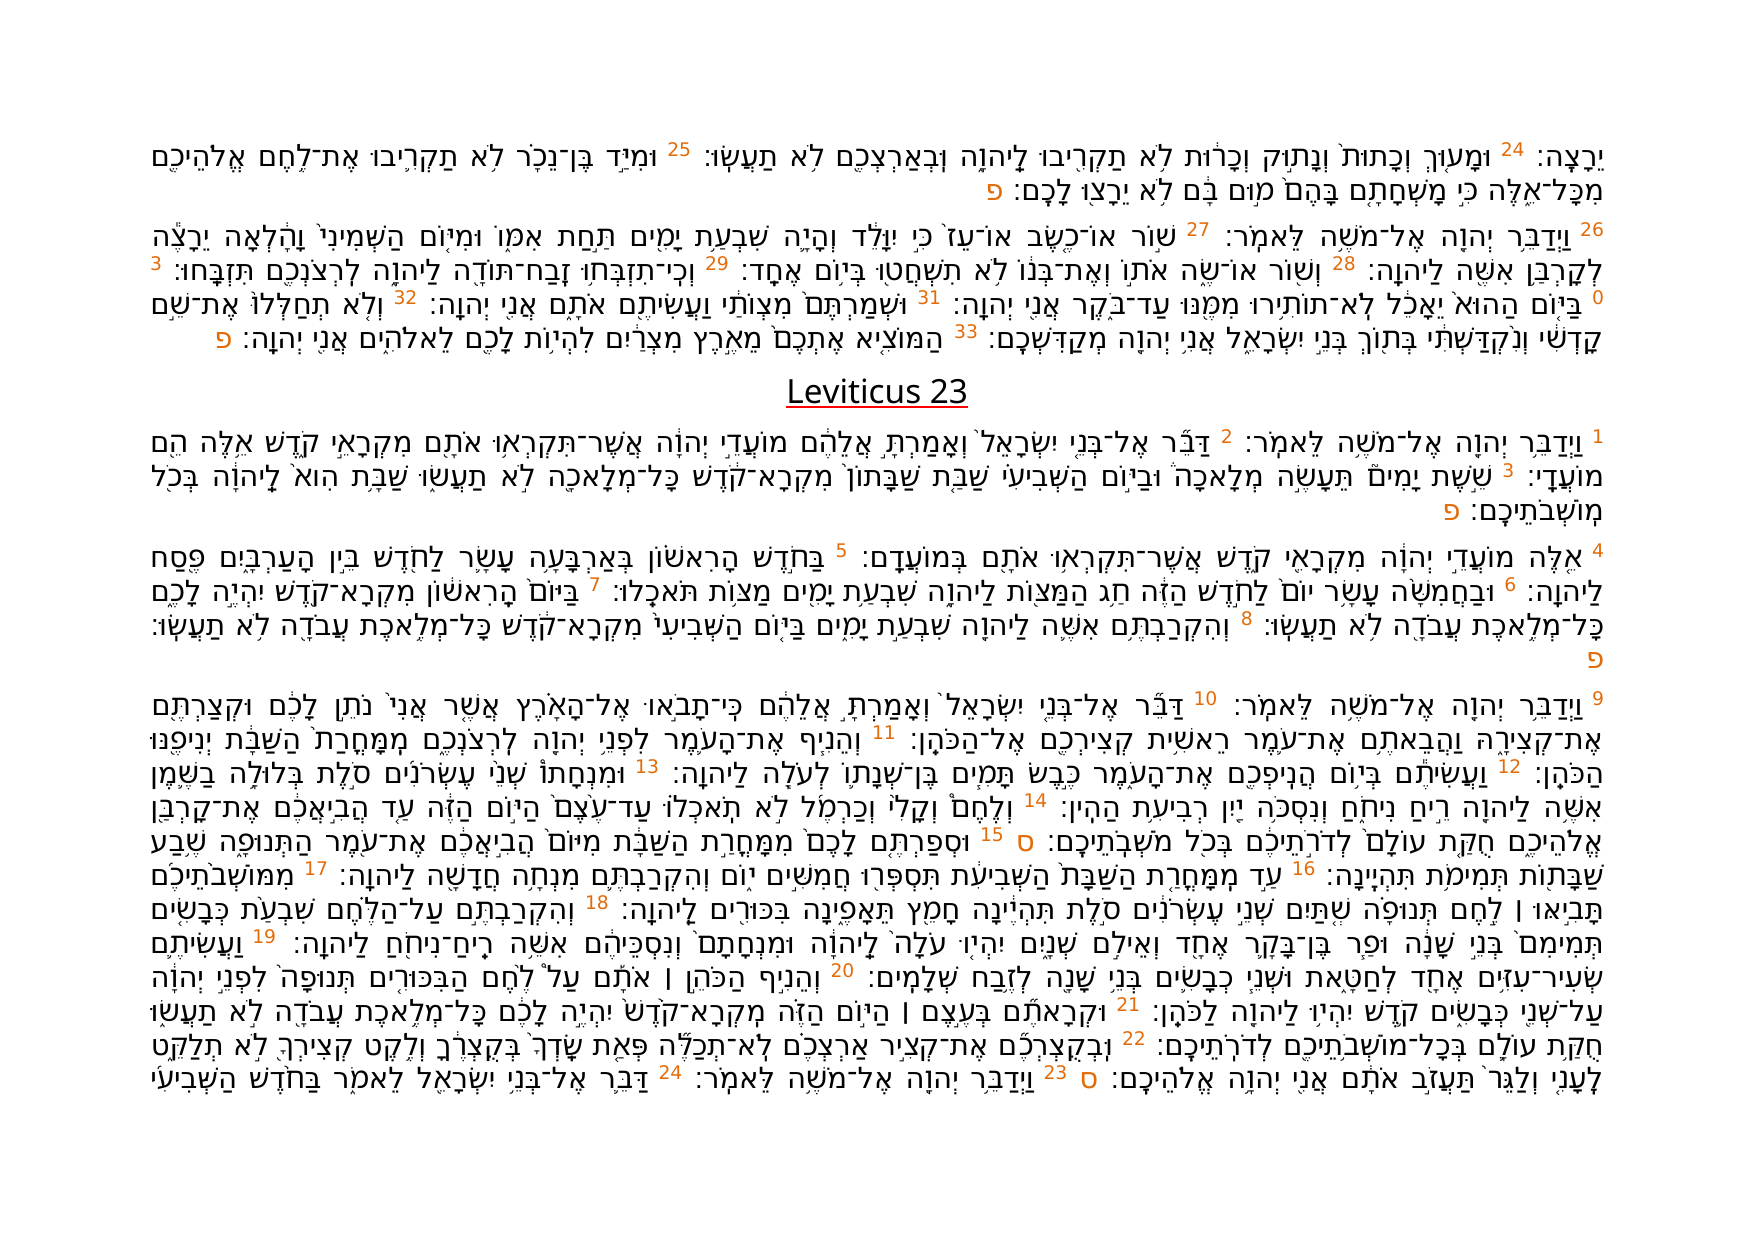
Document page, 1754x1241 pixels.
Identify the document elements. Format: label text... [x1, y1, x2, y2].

text Leviticus 23 [150, 368, 1604, 413]
text 9 וַיְדַבֵּ֥ר יְהוָ֖ה אֶל־מֹשֶׁ֥ה לֵּאמֹֽר׃ ‬‬‬10 דַּבֵּ֞ר אֶל־בְּנֵ֤י יִשְׂרָאֵל֙ וְאָמַרְתָּ֣ אֲלֵהֶ֔ם כִּֽי־תָבֹ֣אוּ אֶל־הָאָ֗רֶץ אֲשֶׁ֤ר אֲנִי֙ נֹתֵ֣ן לָכֶ֔ם וּקְצַרְתֶּ֖ם אֶת־קְצִירָ֑הּ וַהֲבֵאתֶ֥ם אֶת־עֹ֛מֶר רֵאשִׁ֥ית קְצִירְכֶ֖ם אֶל־הַכֹּהֵֽן׃ ‬‬‬11 וְהֵנִ֧יף אֶת־הָעֹ֛מֶר לִפְנֵ֥י יְהוָ֖ה לִֽרְצֹנְכֶ֑ם מִֽמָּחֳרַת֙ הַשַּׁבָּ֔ת יְנִיפֶ֖נּוּ הַכֹּהֵֽן׃ ‬‬‬12 וַעֲשִׂיתֶ֕ם בְּי֥וֹם הֲנִֽיפְכֶ֖ם אֶת־הָעֹ֑מֶר כֶּ֣בֶשׂ תָּמִ֧ים בֶּן־שְׁנָת֛וֹ לְעֹלָ֖ה לַיהוָֽה׃ ‬‬‬13 וּמִנְחָתוֹ֩ שְׁנֵ֨י עֶשְׂרֹנִ֜ים סֹ֣לֶת בְּלוּלָ֥ה בַשֶּׁ֛מֶן אִשֶּׁ֥ה לַיהוָ֖ה רֵ֣יחַ נִיחֹ֑חַ וְנִסְכֹּ֥ה יַ֖יִן רְבִיעִ֥ת הַהִֽין׃ ‬‬‬14 וְלֶחֶם֩ וְקָלִ֨י וְכַרְמֶ֜ל לֹ֣א תֹֽאכְל֗וּ עַד־עֶ֙צֶם֙ הַיּ֣וֹם הַזֶּ֔ה עַ֚ד הֲבִ֣יאֲכֶ֔ם אֶת־קָרְבַּ֖ן אֱלֹהֵיכֶ֑ם חֻקַּ֤ת עוֹלָם֙ לְדֹרֹ֣תֵיכֶ֔ם בְּכֹ֖ל מֹשְׁבֹֽתֵיכֶֽם׃ ס ‬‬‬15 וּסְפַרְתֶּ֤ם לָכֶם֙ מִמָּחֳרַ֣ת הַשַּׁבָּ֔ת מִיּוֹם֙ הֲבִ֣יאֲכֶ֔ם אֶת־עֹ֖מֶר הַתְּנוּפָ֑ה שֶׁ֥בַע שַׁבָּת֖וֹת תְּמִימֹ֥ת תִּהְיֶֽינָה׃ ‬‬‬16 עַ֣ד מִֽמָּחֳרַ֤ת הַשַּׁבָּת֙ הַשְּׁבִיעִ֔ת תִּסְפְּר֖וּ חֲמִשִּׁ֣ים י֑וֹם וְהִקְרַבְתֶּ֛ם מִנְחָ֥ה חֲדָשָׁ֖ה לַיהוָֽה׃ ‬‬‬17 מִמּוֹשְׁבֹ֨תֵיכֶ֜ם תָּבִ֣יאּוּ ׀ לֶ֣חֶם תְּנוּפָ֗ה שְׁ֚תַּיִם שְׁנֵ֣י עֶשְׂרֹנִ֔ים סֹ֣לֶת תִּהְיֶ֔ינָה חָמֵ֖ץ תֵּאָפֶ֑ינָה בִּכּוּרִ֖ים לֽ͏ַיהוָֽה׃ ‬‬‬18 וְהִקְרַבְתֶּ֣ם עַל־הַלֶּ֗חֶם שִׁבְעַ֨ת כְּבָשִׂ֤ים תְּמִימִם֙ בְּנֵ֣י שָׁנָ֔ה וּפַ֧ר בֶּן־בָּקָ֛ר אֶחָ֖ד וְאֵילִ֣ם שְׁנָ֑יִם יִהְי֤וּ עֹלָה֙ לַֽיהוָ֔ה וּמִנְחָתָם֙ וְנִסְכֵּיהֶ֔ם אִשֵּׁ֥ה רֵֽיחַ־נִיחֹ֖חַ לַיהוָֽה׃ ‬‬‬19 וַעֲשִׂיתֶ֛ם שְׂעִיר־עִזִּ֥ים אֶחָ֖ד לְחַטָּ֑את וּשְׁנֵ֧י כְבָשִׂ֛ים בְּנֵ֥י שָׁנָ֖ה לְזֶ֥בַח שְׁלָמִֽים׃ ‬‬‬20 וְהֵנִ֣יף הַכֹּהֵ֣ן ׀ אֹתָ֡ם עַל֩ לֶ֨חֶם הַבִּכּוּרִ֤ים תְּנוּפָה֙ לִפְנֵ֣י יְהוָ֔ה עַל־שְׁנֵ֖י כְּבָשִׂ֑ים קֹ֛דֶשׁ יִהְי֥וּ לַיהוָ֖ה לַכֹּהֵֽן׃ ‬‬‬21 וּקְרָאתֶ֞ם בְּעֶ֣צֶם ׀ הַיּ֣וֹם הַזֶּ֗ה מִֽקְרָא־קֹ֙דֶשׁ֙ יִהְיֶ֣ה לָכֶ֔ם כָּל־מְלֶ֥אכֶת עֲבֹדָ֖ה לֹ֣א תַעֲשׂ֑וּ חֻקַּ֥ת עוֹלָ֛ם בְּכָל־מוֹשְׁבֹ֥תֵיכֶ֖ם לְדֹרֹֽתֵיכֶֽם׃ ‬‬‬22 וּֽבְקֻצְרְכֶ֞ם אֶת־קְצִ֣יר אַרְצְכֶ֗ם לֹֽא־תְכַלֶּ֞ה פְּאַ֤ת שָֽׂדְךָ֙ בְּקֻצְרֶ֔ךָ וְלֶ֥קֶט קְצִירְךָ֖ לֹ֣א תְלַקֵּ֑ט לֶֽעָנִ֤י וְלַגֵּר֙ תַּעֲזֹ֣ב אֹתָ֔ם אֲנִ֖י יְהוָ֥ה אֱלֹהֵיכֶֽם׃ ס ‬‬‬23 וַיְדַבֵּ֥ר יְהוָ֖ה אֶל־מֹשֶׁ֥ה לֵּאמֹֽר׃ ‬‬‬24 דַּבֵּ֛ר אֶל־בְּנֵ֥י יִשְׂרָאֵ֖ל לֵאמֹ֑ר בַּחֹ֨דֶשׁ הַשְּׁבִיעִ֜י בְּאֶחָ֣ד לַחֹ֗דֶשׁ יִהְיֶ֤ה לָכֶם֙ שַׁבָּת֔וֹן זִכְר֥וֹן תְּרוּעָ֖ה מִקְרָא־קֹֽדֶשׁ׃ ‬‬‬25 כָּל־מְלֶ֥אכֶת עֲבֹדָ֖ה לֹ֣א תַעֲשׂ֑וּ וְהִקְרַבְתֶּ֥ם אִשֶּׁ֖ה לַיהוָֽה׃ ס ‬‬‬26 וַיְדַבֵּ֥ר יְהוָ֖ה אֶל־מֹשֶׁ֥ה לֵּאמֹֽר׃ ‬‬‬27 אַ֡ךְ בֶּעָשׂ֣וֹר לַחֹדֶשׁ֩ הַשְּׁבִיעִ֨י הַזֶּ֜ה י֧וֹם הַכִּפֻּרִ֣ים ה֗וּא מִֽקְרָא־קֹ֙דֶשׁ֙ יִהְיֶ֣ה לָכֶ֔ם וְעִנִּיתֶ֖ם אֶת־נַפְשֹׁתֵיכֶ֑ם וְהִקְרַבְתֶּ֥ם אִשֶּׁ֖ה לַיהוָֽה׃ ‬‬‬28 וְכָל־מְלָאכָה֙ לֹ֣א תַעֲשׂ֔וּ בְּעֶ֖צֶם הַיּ֣וֹם הַזֶּ֑ה כִּ֣י י֤וֹם כִּפֻּרִים֙ ה֔וּא לְכַפֵּ֣ר עֲלֵיכֶ֔ם לִפְנֵ֖י יְהוָ֥ה אֱלֹהֵיכֶֽם׃ ‬‬‬29 כִּ֤י כָל־הַנֶּ֙פֶשׁ֙ אֲשֶׁ֣ר לֹֽא־תְעֻנֶּ֔ה בְּעֶ֖צֶם הַיּ֣וֹם הַזֶּ֑ה וְנִכְרְתָ֖ה מֵֽעַמֶּֽיהָ׃ ‬‬‬30 וְכָל־הַנֶּ֗פֶשׁ אֲשֶׁ֤ר תַּעֲשֶׂה֙ כָּל־מְלָאכָ֔ה בְּעֶ֖צֶם הַיּ֣וֹם הַזֶּ֑ה וְהַֽאֲבַדְתִּ֛י אֶת־הַנֶּ֥פֶשׁ הַהִ֖וא מִקֶּ֥רֶב עַמָּֽהּ׃ ‬‬‬31 כָּל־מְלָאכָ֖ה לֹ֣א תַעֲשׂ֑וּ חֻקַּ֤ת עוֹלָם֙ לְדֹרֹ֣תֵיכֶ֔ם בְּכֹ֖ל מֹֽשְׁבֹֽתֵיכֶֽם׃ ‬‬‬32 שַׁבַּ֨ת שַׁבָּת֥וֹן הוּא֙ לָכֶ֔ם וְעִנִּיתֶ֖ם אֶת־נַפְשֹׁתֵיכֶ֑ם בְּתִשְׁעָ֤ה לַחֹ֙דֶשׁ֙ בָּעֶ֔רֶב מֵעֶ֣רֶב עַד־עֶ֔רֶב תִּשְׁבְּת֖וּ שַׁבַּתְּכֶֽם׃ פ ‬‬‬‬‬‬‬‬‬‬‬‬‬‬‬‬‬‬‬‬‬‬‬‬‬‬‬ [150, 688, 1604, 1096]
text 17 וַיְדַבֵּ֥ר יְהוָ֖ה אֶל־מֹשֶׁ֥ה לֵּאמֹֽר׃ ‬‬‬18 דַּבֵּ֨ר אֶֽל־אַהֲרֹ֜ן וְאֶל־בָּנָ֗יו וְאֶל֙ כָּל־בְּנֵ֣י יִשְׂרָאֵ֔ל וְאָמַרְתָּ֖ אֲלֵהֶ֑ם אִ֣ישׁ אִישׁ֩ מִבֵּ֨ית יִשְׂרָאֵ֜ל וּמִן־הַגֵּ֣ר בְּיִשְׂרָאֵ֗ל אֲשֶׁ֨ר יַקְרִ֤יב קָרְבָּנוֹ֙ לְכָל־נִדְרֵיהֶם֙ וּלְכָל־נִדְבוֹתָ֔ם אֲשֶׁר־יַקְרִ֥יבוּ לַיהוָ֖ה לְעֹלָֽה׃ ‬‬‬19 לִֽרְצֹנְכֶ֑ם תָּמִ֣ים זָכָ֔ר בַּבָּקָ֕ר בַּכְּשָׂבִ֖ים וּבָֽעִזִּֽים׃ ‬‬‬20 כֹּ֛ל אֲשֶׁר־בּ֥וֹ מ֖וּם לֹ֣א תַקְרִ֑יבוּ כִּי־לֹ֥א לְרָצ֖וֹן יִהְיֶ֥ה לָכֶֽם׃ ‬‬‬21 וְאִ֗ישׁ כִּֽי־יַקְרִ֤יב זֶֽבַח־שְׁלָמִים֙ לַיהוָ֔ה לְפַלֵּא־נֶ֙דֶר֙ א֣וֹ לִנְדָבָ֔ה בַּבָּקָ֖ר א֣וֹ בַצֹּ֑אן תָּמִ֤ים יִֽהְיֶה֙ לְרָצ֔וֹן כָּל־מ֖וּם לֹ֥א יִהְיֶה־בּֽוֹ׃ ‬‬‬22 עַוֶּרֶת֩ א֨וֹ שָׁב֜וּר אוֹ־חָר֣וּץ אֽוֹ־יַבֶּ֗לֶת א֤וֹ גָרָב֙ א֣וֹ יַלֶּ֔פֶת לֹא־תַקְרִ֥יבוּ אֵ֖לֶּה לַיהוָ֑ה וְאִשֶּׁ֗ה לֹא־תִתְּנ֥וּ מֵהֶ֛ם עַל־הַמִּזְבֵּ֖חַ לַיהוָֽה׃ ‬‬‬23 וְשׁ֥וֹר וָשֶׂ֖ה שָׂר֣וּעַ וְקָל֑וּט נְדָבָה֙ תַּעֲשֶׂ֣ה אֹת֔וֹ וּלְנֵ֖דֶר לֹ֥א יֵרָצֶֽה׃ ‬‬‬24 וּמָע֤וּךְ וְכָתוּת֙ וְנָת֣וּק וְכָר֔וּת לֹ֥א תַקְרִ֖יבוּ לַֽיהוָ֑ה וּֽבְאַרְצְכֶ֖ם לֹ֥א תַעֲשֽׂוּ׃ ‬‬‬25 וּמִיַּ֣ד בֶּן־נֵכָ֗ר לֹ֥א תַקְרִ֛יבוּ אֶת־לֶ֥חֶם אֱלֹהֵיכֶ֖ם מִכָּל־אֵ֑לֶּה כִּ֣י מָשְׁחָתָ֤ם בָּהֶם֙ מ֣וּם בָּ֔ם לֹ֥א יֵרָצ֖וּ לָכֶֽם׃ פ ‬‬‬‬‬‬‬‬‬‬‬‬ [150, 139, 1604, 207]
text 1 וַיְדַבֵּ֥ר יְהוָ֖ה אֶל־מֹשֶׁ֥ה לֵּאמֹֽר׃ 2 דַּבֵּ֞ר אֶל־בְּנֵ֤י יִשְׂרָאֵל֙ וְאָמַרְתָּ֣ אֲלֵהֶ֔ם מוֹעֲדֵ֣י יְהוָ֔ה אֲשֶׁר־תִּקְרְא֥וּ אֹתָ֖ם מִקְרָאֵ֣י קֹ֑דֶשׁ אֵ֥לֶּה הֵ֖ם מוֹעֲדָֽי׃ ‬‬‬3 שֵׁ֣שֶׁת יָמִים֮ תֵּעָשֶׂ֣ה מְלָאכָה֒ וּבַיּ֣וֹם הַשְּׁבִיעִ֗י שַׁבַּ֤ת שַׁבָּתוֹן֙ מִקְרָא־קֹ֔דֶשׁ כָּל־מְלָאכָ֖ה לֹ֣א תַעֲשׂ֑וּ שַׁבָּ֥ת הִוא֙ לַֽיהוָ֔ה בְּכֹ֖ל מֽוֹשְׁבֹתֵיכֶֽם׃ פ ‬‬‬‬‬ [150, 426, 1604, 527]
text 26 וַיְדַבֵּ֥ר יְהוָ֖ה אֶל־מֹשֶׁ֥ה לֵּאמֹֽר׃ ‬‬‬27 שׁ֣וֹר אוֹ־כֶ֤שֶׂב אוֹ־עֵז֙ כִּ֣י יִוָּלֵ֔ד וְהָיָ֛ה שִׁבְעַ֥ת יָמִ֖ים תַּ֣חַת אִמּ֑וֹ וּמִיּ֤וֹם הַשְּׁמִינִי֙ וָהָ֔לְאָה יֵרָצֶ֕ה לְקָרְבַּ֥ן אִשֶּׁ֖ה לַיהוָֽה׃ ‬‬‬28 וְשׁ֖וֹר אוֹ־שֶׂ֑ה אֹת֣וֹ וְאֶת־בְּנ֔וֹ לֹ֥א תִשְׁחֲט֖וּ בְּי֥וֹם אֶחָֽד׃ ‬‬‬29 וְכִֽי־תִזְבְּח֥וּ זֶֽבַח־תּוֹדָ֖ה לַיהוָ֑ה לִֽרְצֹנְכֶ֖ם תִּזְבָּֽחוּ׃ ‬‬‬30 בַּיּ֤וֹם הַהוּא֙ יֵאָכֵ֔ל לֹֽא־תוֹתִ֥ירוּ מִמֶּ֖נּוּ עַד־בֹּ֑קֶר אֲנִ֖י יְהוָֽה׃ ‬‬‬31 וּשְׁמַרְתֶּם֙ מִצְוֺתַ֔י וַעֲשִׂיתֶ֖ם אֹתָ֑ם אֲנִ֖י יְהוָֽה׃ ‬‬‬32 וְלֹ֤א תְחַלְּלוּ֙ אֶת־שֵׁ֣ם קָדְשִׁ֔י וְנִ֨קְדַּשְׁתִּ֔י בְּת֖וֹךְ בְּנֵ֣י יִשְׂרָאֵ֑ל אֲנִ֥י יְהוָ֖ה מְקַדִּשְׁכֶֽם׃ ‬‬‬33 הַמּוֹצִ֤יא אֶתְכֶם֙ מֵאֶ֣רֶץ מִצְרַ֔יִם לִהְי֥וֹת לָכֶ֖ם לֵאלֹהִ֑ים אֲנִ֖י יְהוָֽה׃ פ ‬‬‬‬‬‬‬‬‬‬‬ [150, 219, 1604, 355]
text 4 אֵ֚לֶּה מוֹעֲדֵ֣י יְהוָ֔ה מִקְרָאֵ֖י קֹ֑דֶשׁ אֲשֶׁר־תִּקְרְא֥וּ אֹתָ֖ם בְּמוֹעֲדָֽם׃ ‬‬‬5 בַּחֹ֣דֶשׁ הָרִאשׁ֗וֹן בְּאַרְבָּעָ֥ה עָשָׂ֛ר לַחֹ֖דֶשׁ בֵּ֣ין הָעַרְבָּ֑יִם פֶּ֖סַח לַיהוָֽה׃ ‬‬‬6 וּבַחֲמִשָּׁ֨ה עָשָׂ֥ר יוֹם֙ לַחֹ֣דֶשׁ הַזֶּ֔ה חַ֥ג הַמַּצּ֖וֹת לַיהוָ֑ה שִׁבְעַ֥ת יָמִ֖ים מַצּ֥וֹת תֹּאכֵֽלוּ׃ ‬‬‬7 בַּיּוֹם֙ הָֽרִאשׁ֔וֹן מִקְרָא־קֹ֖דֶשׁ יִהְיֶ֣ה לָכֶ֑ם כָּל־מְלֶ֥אכֶת עֲבֹדָ֖ה לֹ֥א תַעֲשֽׂוּ׃ ‬‬‬8 וְהִקְרַבְתֶּ֥ם אִשֶּׁ֛ה לַיהוָ֖ה שִׁבְעַ֣ת יָמִ֑ים בַּיּ֤וֹם הַשְּׁבִיעִי֙ מִקְרָא־קֹ֔דֶשׁ כָּל־מְלֶ֥אכֶת עֲבֹדָ֖ה לֹ֥א תַעֲשֽׂוּ׃ פ ‬‬‬‬‬‬‬‬ [150, 540, 1604, 676]
